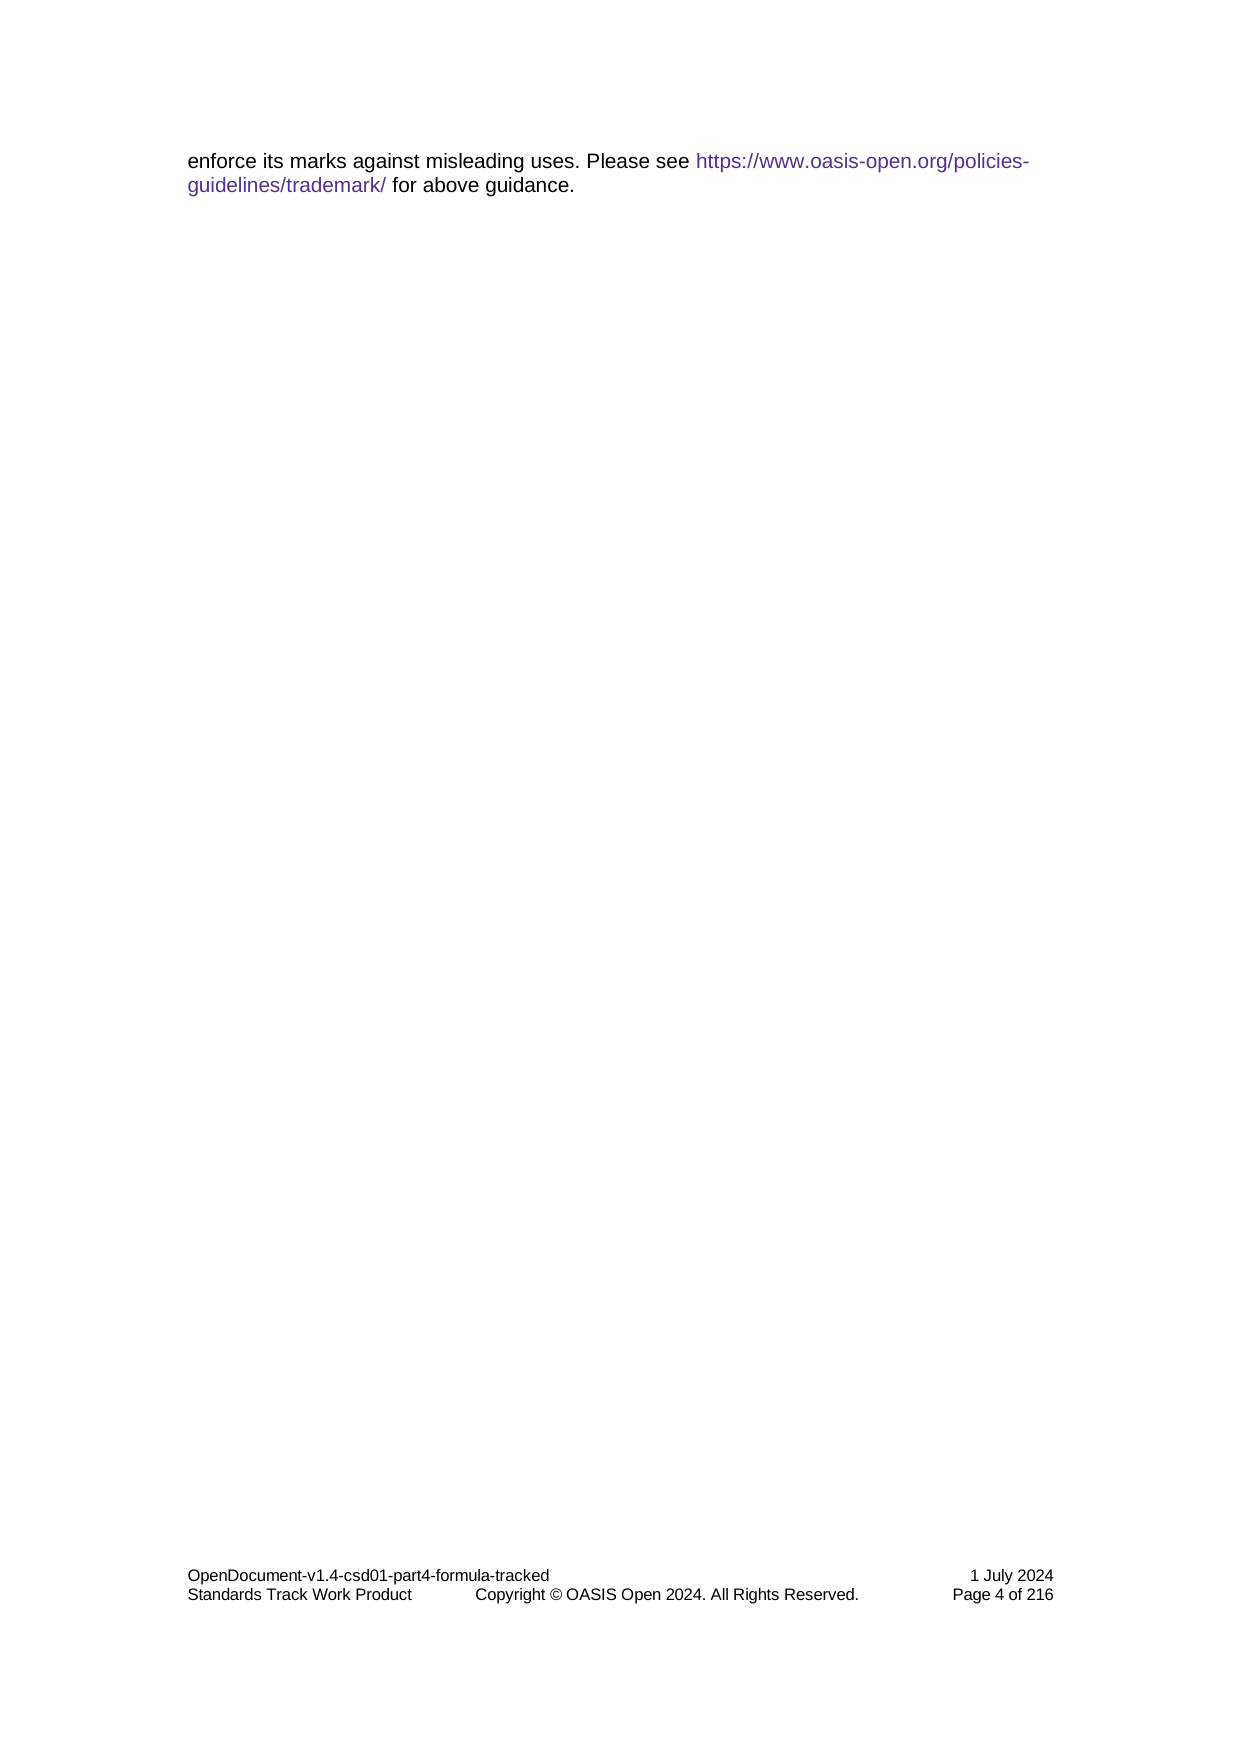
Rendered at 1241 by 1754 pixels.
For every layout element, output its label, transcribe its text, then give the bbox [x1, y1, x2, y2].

text enforce its marks against misleading uses. Please see https://www.oasis-open.org/policies-guidelines/trademark/ for above guidance. [187, 150, 1053, 197]
